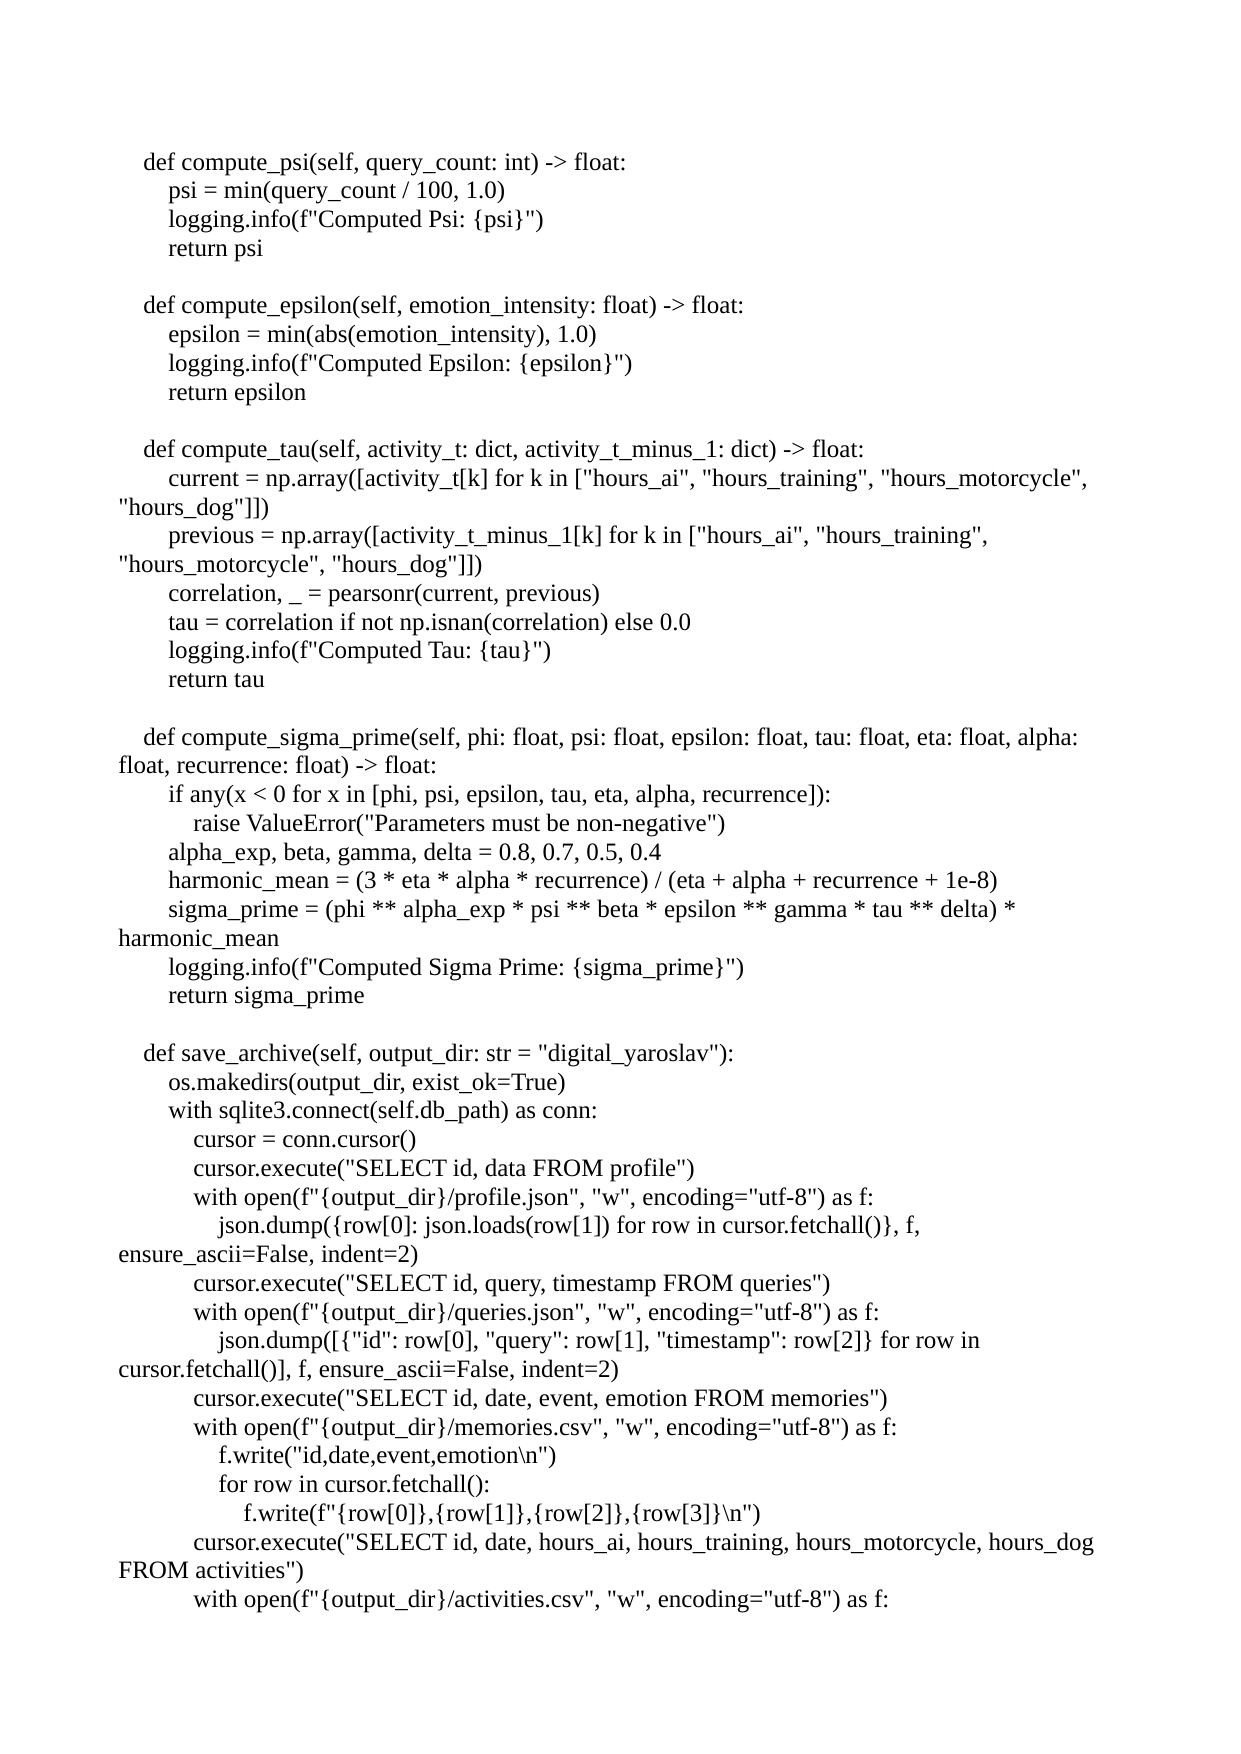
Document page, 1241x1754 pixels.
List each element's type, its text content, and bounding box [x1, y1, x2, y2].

text f.write("id,date,event,emotion\n") [118, 1441, 1122, 1469]
text def compute_sigma_prime(self, phi: float, psi: float, epsilon: float, tau: float, eta: float, alpha: float, recurrence: float) -> float: [118, 722, 1122, 779]
text alpha_exp, beta, gamma, delta = 0.8, 0.7, 0.5, 0.4 [118, 837, 1122, 866]
text return tau [118, 664, 1122, 693]
text raise ValueError("Parameters must be non-negative") [118, 808, 1122, 837]
text logging.info(f"Computed Psi: {psi}") [118, 204, 1122, 233]
text return sigma_prime [118, 981, 1122, 1009]
text current = np.array([activity_t[k] for k in ["hours_ai", "hours_training", "hours_motorcycle", "hours_dog"]]) [118, 463, 1122, 521]
text psi = min(query_count / 100, 1.0) [118, 176, 1122, 204]
text logging.info(f"Computed Tau: {tau}") [118, 636, 1122, 664]
text with open(f"{output_dir}/queries.json", "w", encoding="utf-8") as f: [118, 1297, 1122, 1326]
text def compute_psi(self, query_count: int) -> float: [118, 147, 1122, 176]
text json.dump({row[0]: json.loads(row[1]) for row in cursor.fetchall()}, f, ensure_ascii=False, indent=2) [118, 1211, 1122, 1268]
text logging.info(f"Computed Sigma Prime: {sigma_prime}") [118, 952, 1122, 981]
text json.dump([{"id": row[0], "query": row[1], "timestamp": row[2]} for row in cursor.fetchall()], f, ensure_ascii=False, indent=2) [118, 1326, 1122, 1383]
text previous = np.array([activity_t_minus_1[k] for k in ["hours_ai", "hours_training", "hours_motorcycle", "hours_dog"]]) [118, 521, 1122, 578]
text logging.info(f"Computed Epsilon: {epsilon}") [118, 348, 1122, 377]
text f.write(f"{row[0]},{row[1]},{row[2]},{row[3]}\n") [118, 1498, 1122, 1527]
text epsilon = min(abs(emotion_intensity), 1.0) [118, 319, 1122, 348]
text for row in cursor.fetchall(): [118, 1469, 1122, 1498]
text tau = correlation if not np.isnan(correlation) else 0.0 [118, 607, 1122, 636]
text cursor.execute("SELECT id, date, hours_ai, hours_training, hours_motorcycle, hours_dog FROM activities") [118, 1527, 1122, 1584]
text with open(f"{output_dir}/activities.csv", "w", encoding="utf-8") as f: [118, 1584, 1122, 1613]
text cursor.execute("SELECT id, date, event, emotion FROM memories") [118, 1383, 1122, 1412]
text with open(f"{output_dir}/memories.csv", "w", encoding="utf-8") as f: [118, 1412, 1122, 1441]
text correlation, _ = pearsonr(current, previous) [118, 578, 1122, 607]
text cursor.execute("SELECT id, query, timestamp FROM queries") [118, 1268, 1122, 1297]
text def compute_epsilon(self, emotion_intensity: float) -> float: [118, 291, 1122, 319]
text with sqlite3.connect(self.db_path) as conn: [118, 1096, 1122, 1124]
text return psi [118, 233, 1122, 262]
text if any(x < 0 for x in [phi, psi, epsilon, tau, eta, alpha, recurrence]): [118, 779, 1122, 808]
text def compute_tau(self, activity_t: dict, activity_t_minus_1: dict) -> float: [118, 434, 1122, 463]
text def save_archive(self, output_dir: str = "digital_yaroslav"): [118, 1038, 1122, 1067]
text harmonic_mean = (3 * eta * alpha * recurrence) / (eta + alpha + recurrence + 1e-8) [118, 866, 1122, 894]
text return epsilon [118, 377, 1122, 406]
text cursor.execute("SELECT id, data FROM profile") [118, 1153, 1122, 1182]
text sigma_prime = (phi ** alpha_exp * psi ** beta * epsilon ** gamma * tau ** delta) * harmonic_mean [118, 894, 1122, 952]
text os.makedirs(output_dir, exist_ok=True) [118, 1067, 1122, 1096]
text cursor = conn.cursor() [118, 1124, 1122, 1153]
text with open(f"{output_dir}/profile.json", "w", encoding="utf-8") as f: [118, 1182, 1122, 1211]
